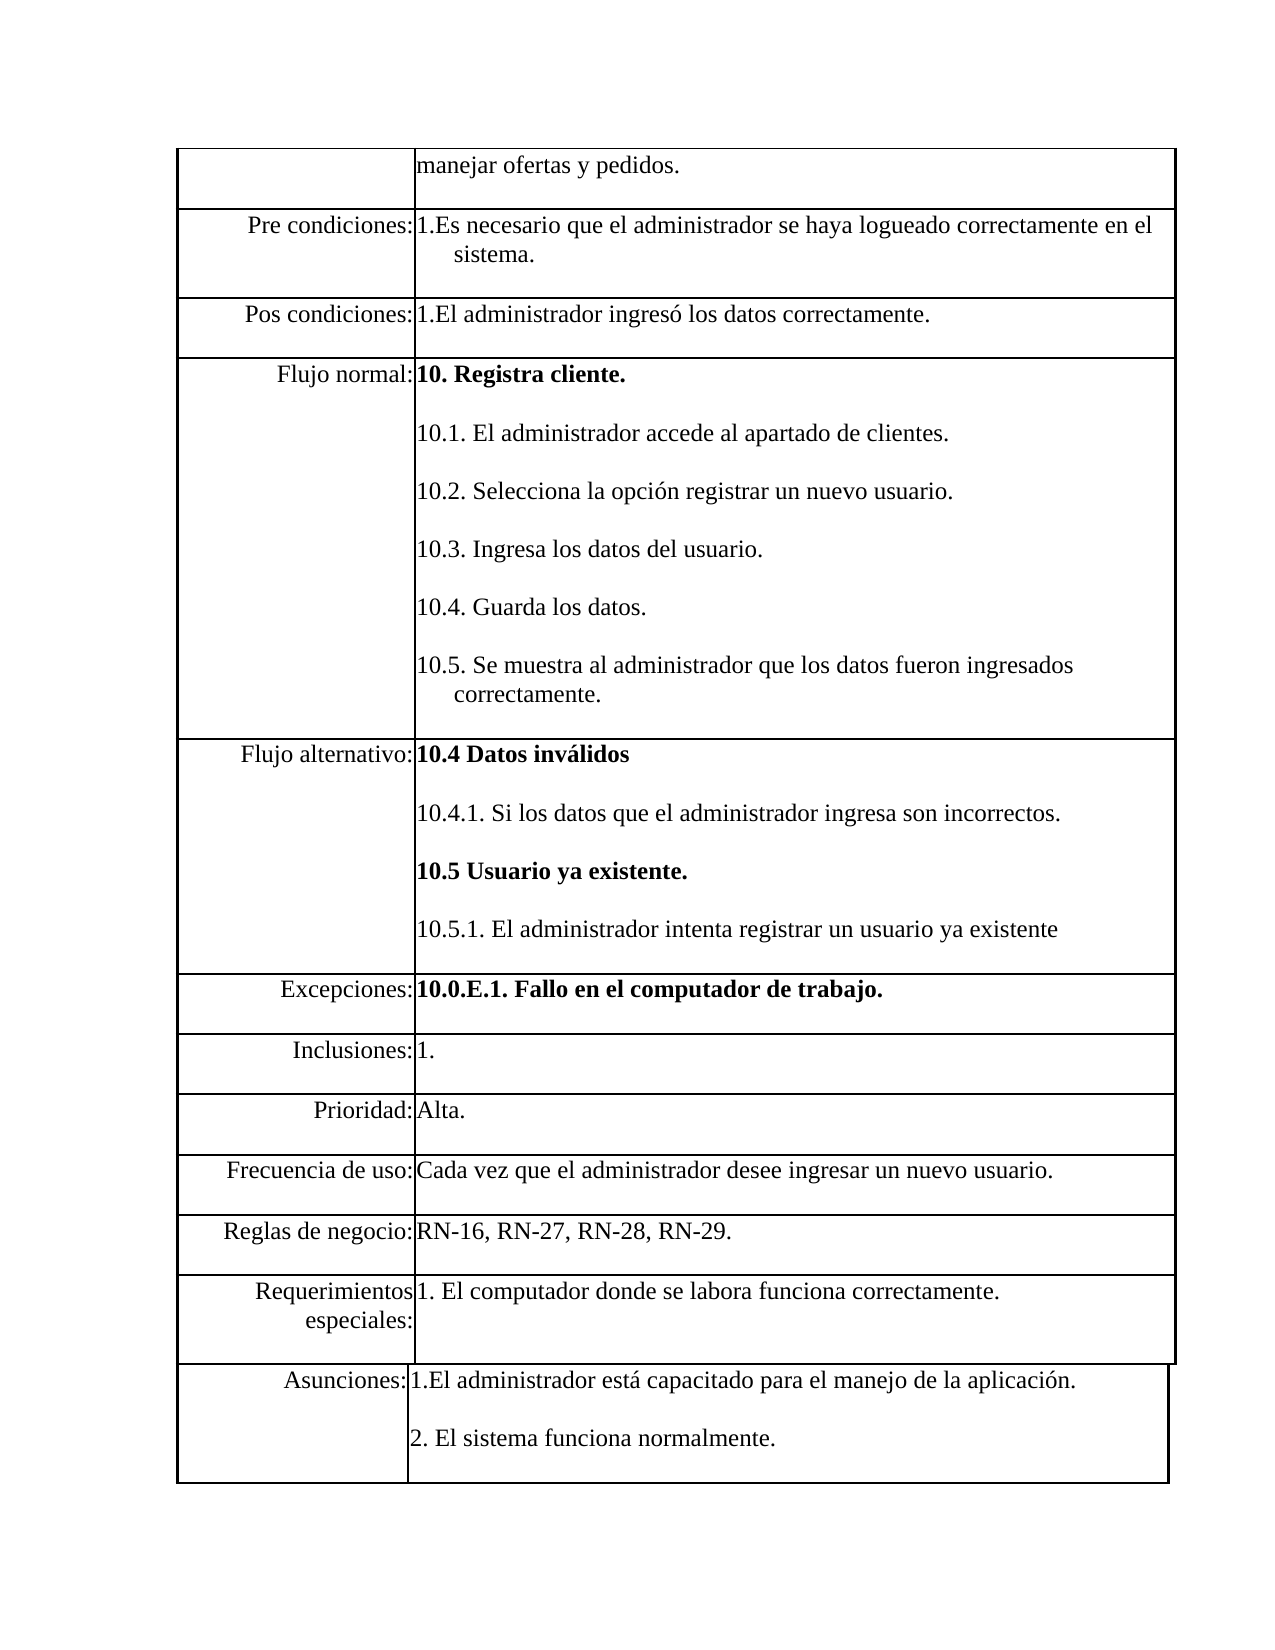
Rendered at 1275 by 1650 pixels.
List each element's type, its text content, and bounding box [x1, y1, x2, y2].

table_cell 10.4 Datos inválidos 10.4.1. Si los datos que el administrador ingresa son incorrectos. 10.5 Usuario ya existente. 10.5.1. El administrador intenta registrar un usuario ya existente [416, 740, 1174, 972]
table_cell Reglas de negocio: [179, 1216, 414, 1274]
table_cell Frecuencia de uso: [179, 1156, 414, 1214]
table_cell 1. El computador donde se labora funciona correctamente. [416, 1276, 1174, 1363]
table_cell Alta. [416, 1095, 1174, 1153]
table_cell Flujo normal: [179, 359, 414, 737]
table_cell Pre condiciones: [179, 210, 414, 297]
table_cell 10.0.E.1. Fallo en el computador de trabajo. [416, 975, 1174, 1033]
table_cell 1.El administrador ingresó los datos correctamente. [416, 299, 1174, 357]
table_cell Flujo alternativo: [179, 740, 414, 972]
table_cell 1.Es necesario que el administrador se haya logueado correctamente en el sistema. [416, 210, 1174, 297]
table_cell Requerimientos especiales: [179, 1276, 414, 1363]
table_cell 1.El administrador está capacitado para el manejo de la aplicación. 2. El sistema funciona normalmente. [409, 1365, 1167, 1482]
table_cell RN-16, RN-27, RN-28, RN-29. [416, 1216, 1174, 1274]
table_cell [1170, 1365, 1175, 1482]
table_cell Prioridad: [179, 1095, 414, 1153]
table_cell [179, 149, 414, 208]
table_cell 1. [416, 1035, 1174, 1093]
table_cell Pos condiciones: [179, 299, 414, 357]
table_cell 10. Registra cliente. 10.1. El administrador accede al apartado de clientes. 10.2. Selecciona la opción registrar un nuevo usuario. 10.3. Ingresa los datos del usuario. 10.4. Guarda los datos. 10.5. Se muestra al administrador que los datos fueron ingresados correctamente. [416, 359, 1174, 737]
table_cell Excepciones: [179, 975, 414, 1033]
table_cell Inclusiones: [179, 1035, 414, 1093]
table_cell manejar ofertas y pedidos. [416, 149, 1174, 208]
table_cell Cada vez que el administrador desee ingresar un nuevo usuario. [416, 1156, 1174, 1214]
table_cell Asunciones: [179, 1365, 407, 1482]
